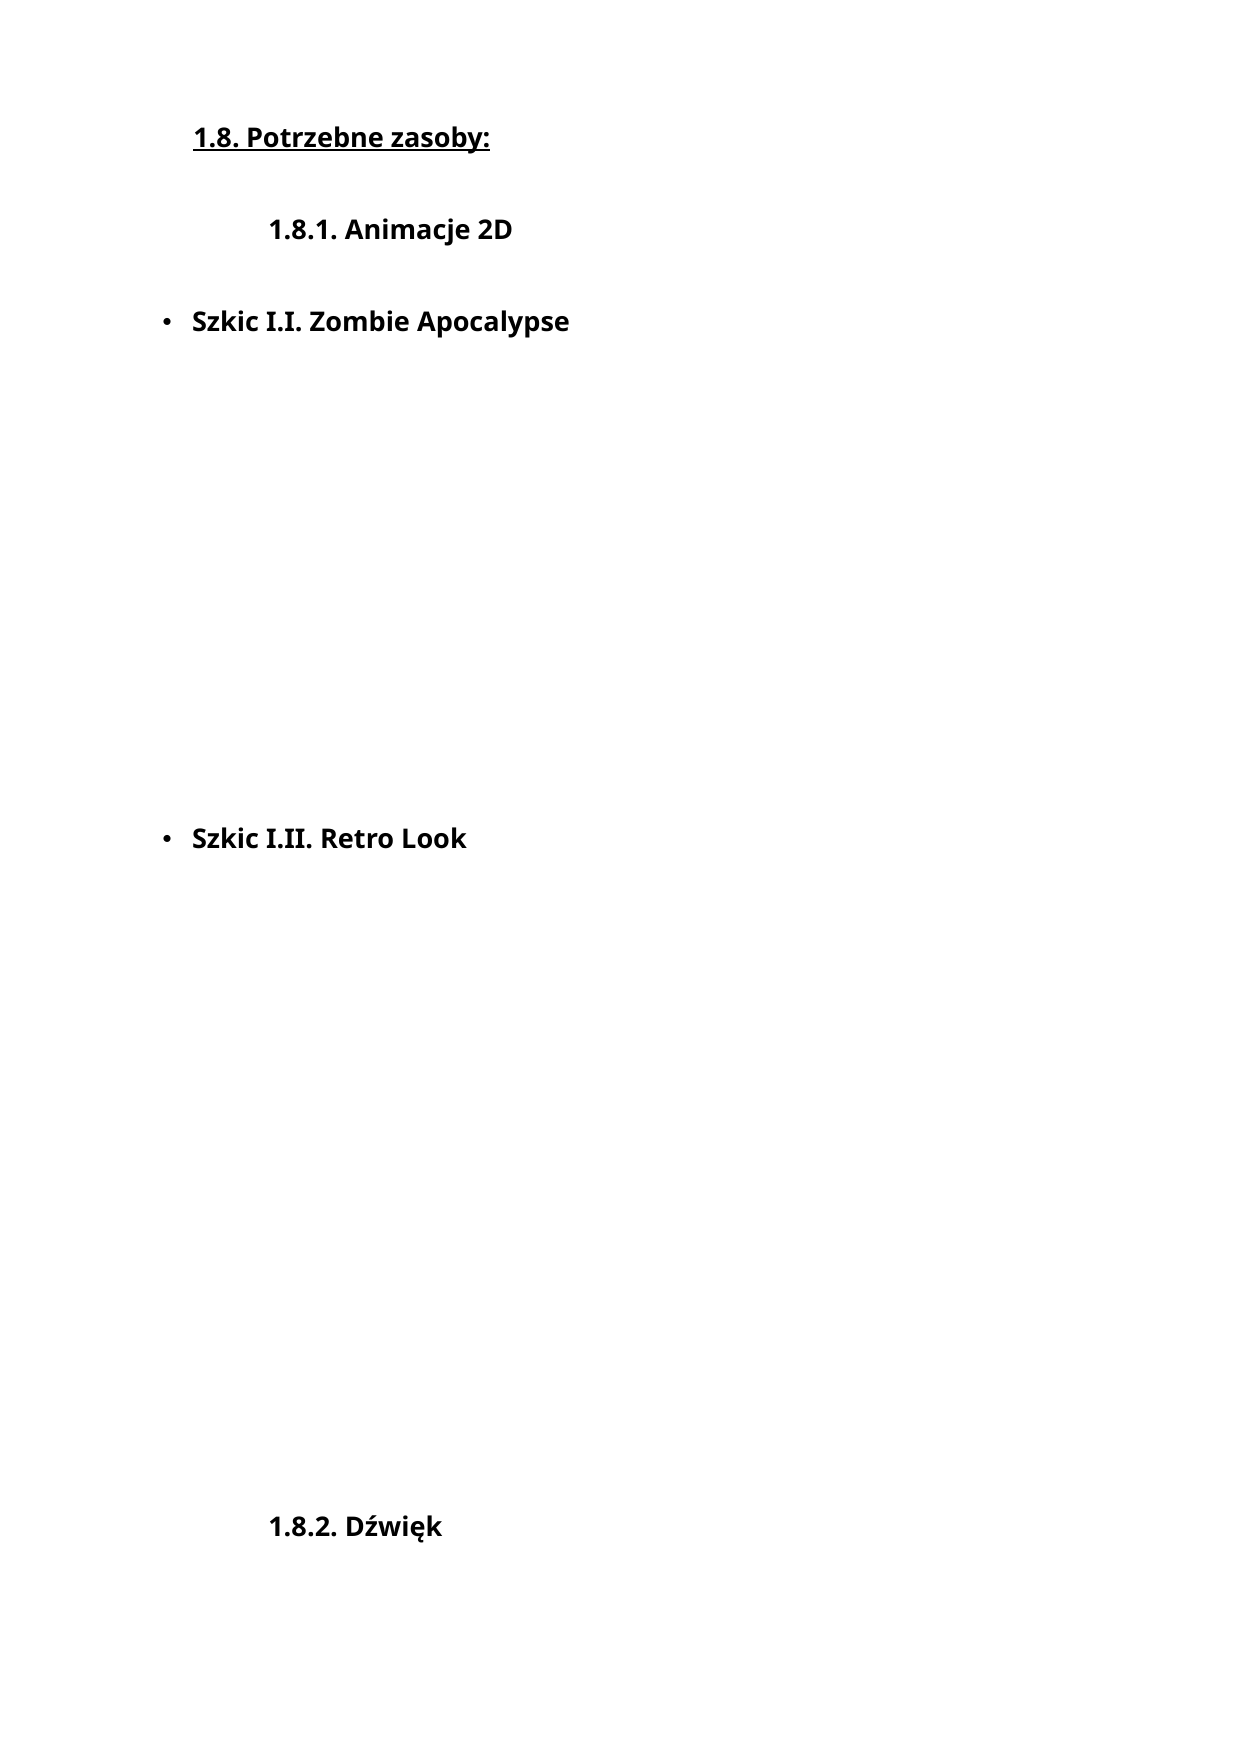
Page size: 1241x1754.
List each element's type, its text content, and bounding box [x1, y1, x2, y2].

text 1.8.1. Animacje 2D [268, 210, 1122, 247]
list Szkic I.II. Retro Look [162, 820, 1122, 857]
text 1.8.2. Dźwięk [268, 1507, 1122, 1544]
text 1.8. Potrzebne zasoby: [118, 118, 1122, 155]
list Szkic I.I. Zombie Apocalypse [162, 302, 1122, 339]
